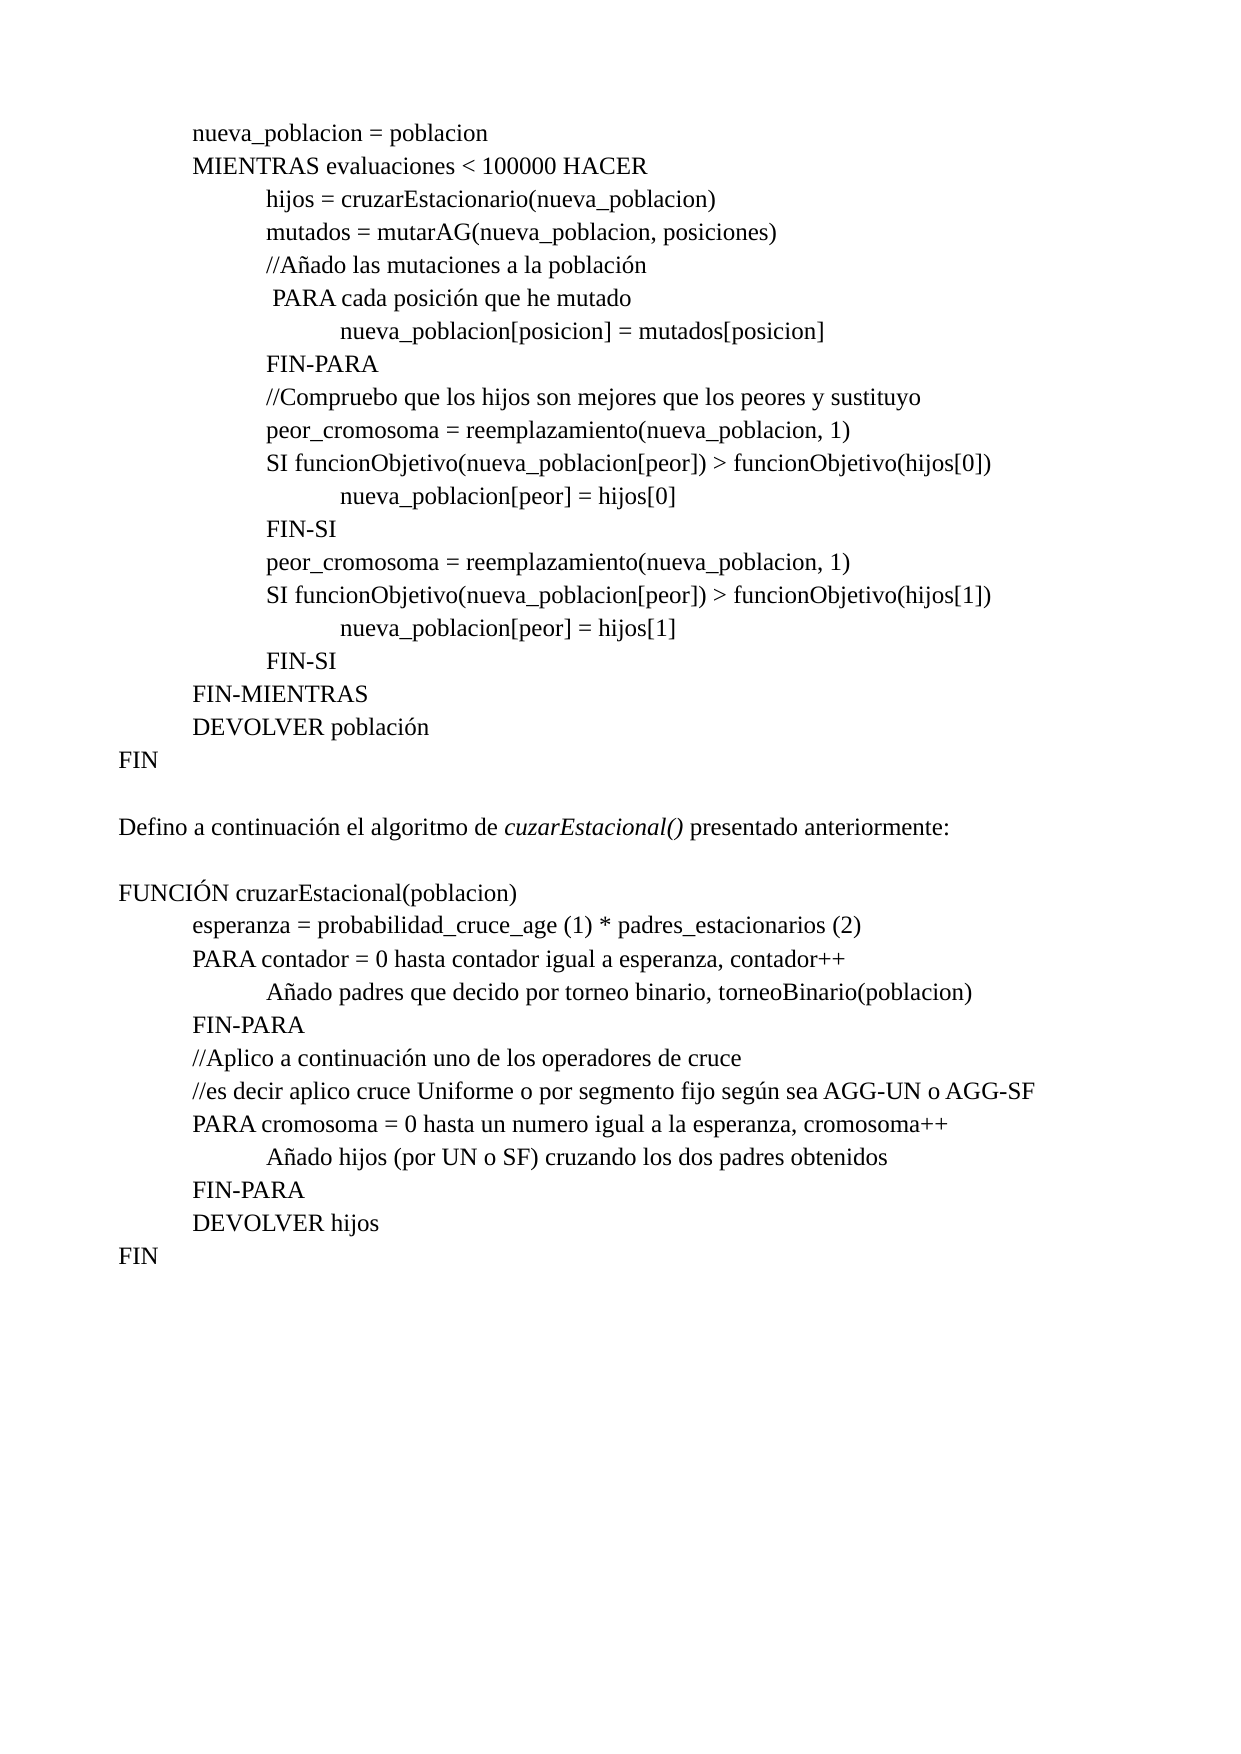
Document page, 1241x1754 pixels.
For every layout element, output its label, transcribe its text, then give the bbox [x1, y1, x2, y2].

text PARA cada posición que he mutado [118, 283, 1122, 312]
text FIN [118, 1241, 1122, 1269]
text FIN-SI [118, 646, 1122, 675]
text FIN-MIENTRAS [118, 679, 1122, 708]
text esperanza = probabilidad_cruce_age (1) * padres_estacionarios (2) [118, 911, 1122, 939]
text FUNCIÓN cruzarEstacional(poblacion) [118, 878, 1122, 906]
text FIN [118, 746, 1122, 774]
text nueva_poblacion = poblacion [118, 118, 1122, 147]
text MIENTRAS evaluaciones < 100000 HACER [118, 151, 1122, 180]
text SI funcionObjetivo(nueva_poblacion[peor]) > funcionObjetivo(hijos[1]) [118, 580, 1122, 609]
text //Añado las mutaciones a la población [118, 250, 1122, 279]
text Añado padres que decido por torneo binario, torneoBinario(poblacion) [118, 977, 1122, 1005]
text Añado hijos (por UN o SF) cruzando los dos padres obtenidos [118, 1142, 1122, 1171]
text FIN-PARA [118, 1175, 1122, 1203]
text mutados = mutarAG(nueva_poblacion, posiciones) [118, 217, 1122, 246]
text peor_cromosoma = reemplazamiento(nueva_poblacion, 1) [118, 415, 1122, 444]
text FIN-PARA [118, 1010, 1122, 1038]
text nueva_poblacion[posicion] = mutados[posicion] [118, 316, 1122, 345]
text PARA cromosoma = 0 hasta un numero igual a la esperanza, cromosoma++ [118, 1109, 1122, 1137]
text Defino a continuación el algoritmo de cuzarEstacional() presentado anteriormente: [118, 812, 1122, 840]
text PARA contador = 0 hasta contador igual a esperanza, contador++ [118, 944, 1122, 972]
text peor_cromosoma = reemplazamiento(nueva_poblacion, 1) [118, 547, 1122, 576]
text FIN-SI [118, 514, 1122, 543]
text SI funcionObjetivo(nueva_poblacion[peor]) > funcionObjetivo(hijos[0]) [118, 448, 1122, 477]
text DEVOLVER población [118, 712, 1122, 741]
text //Aplico a continuación uno de los operadores de cruce [118, 1043, 1122, 1071]
text nueva_poblacion[peor] = hijos[1] [118, 613, 1122, 642]
text DEVOLVER hijos [118, 1208, 1122, 1237]
text hijos = cruzarEstacionario(nueva_poblacion) [118, 184, 1122, 213]
text //es decir aplico cruce Uniforme o por segmento fijo según sea AGG-UN o AGG-SF [118, 1076, 1122, 1104]
text //Compruebo que los hijos son mejores que los peores y sustituyo [118, 382, 1122, 411]
text nueva_poblacion[peor] = hijos[0] [118, 481, 1122, 510]
text FIN-PARA [118, 349, 1122, 378]
